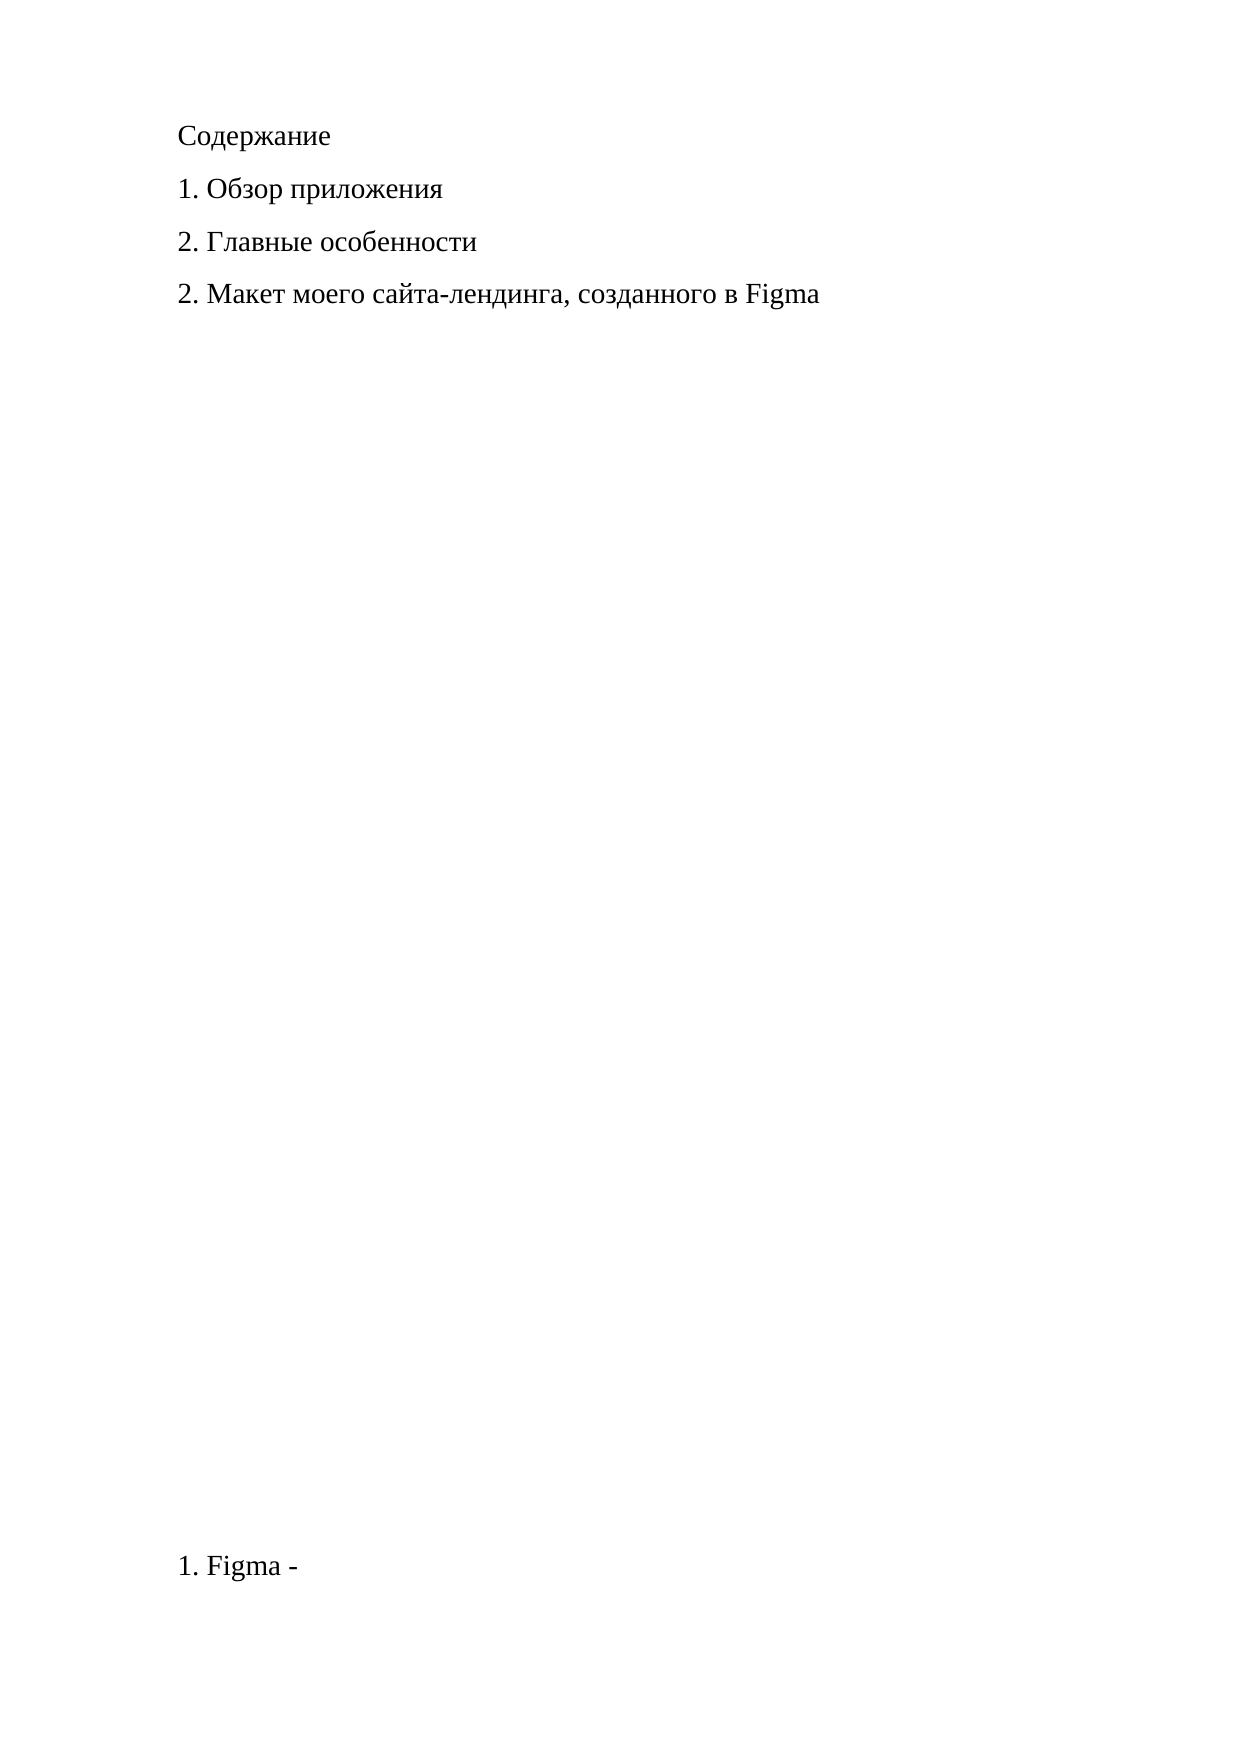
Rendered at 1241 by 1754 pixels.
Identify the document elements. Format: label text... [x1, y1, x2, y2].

text 2. Главные особенности [177, 224, 1152, 257]
text 2. Макет моего сайта-лендинга, созданного в Figma [177, 277, 1152, 310]
text 1. Обзор приложения [177, 171, 1152, 204]
text Содержание [177, 118, 1152, 152]
text 1. Figma - [177, 1548, 1152, 1582]
